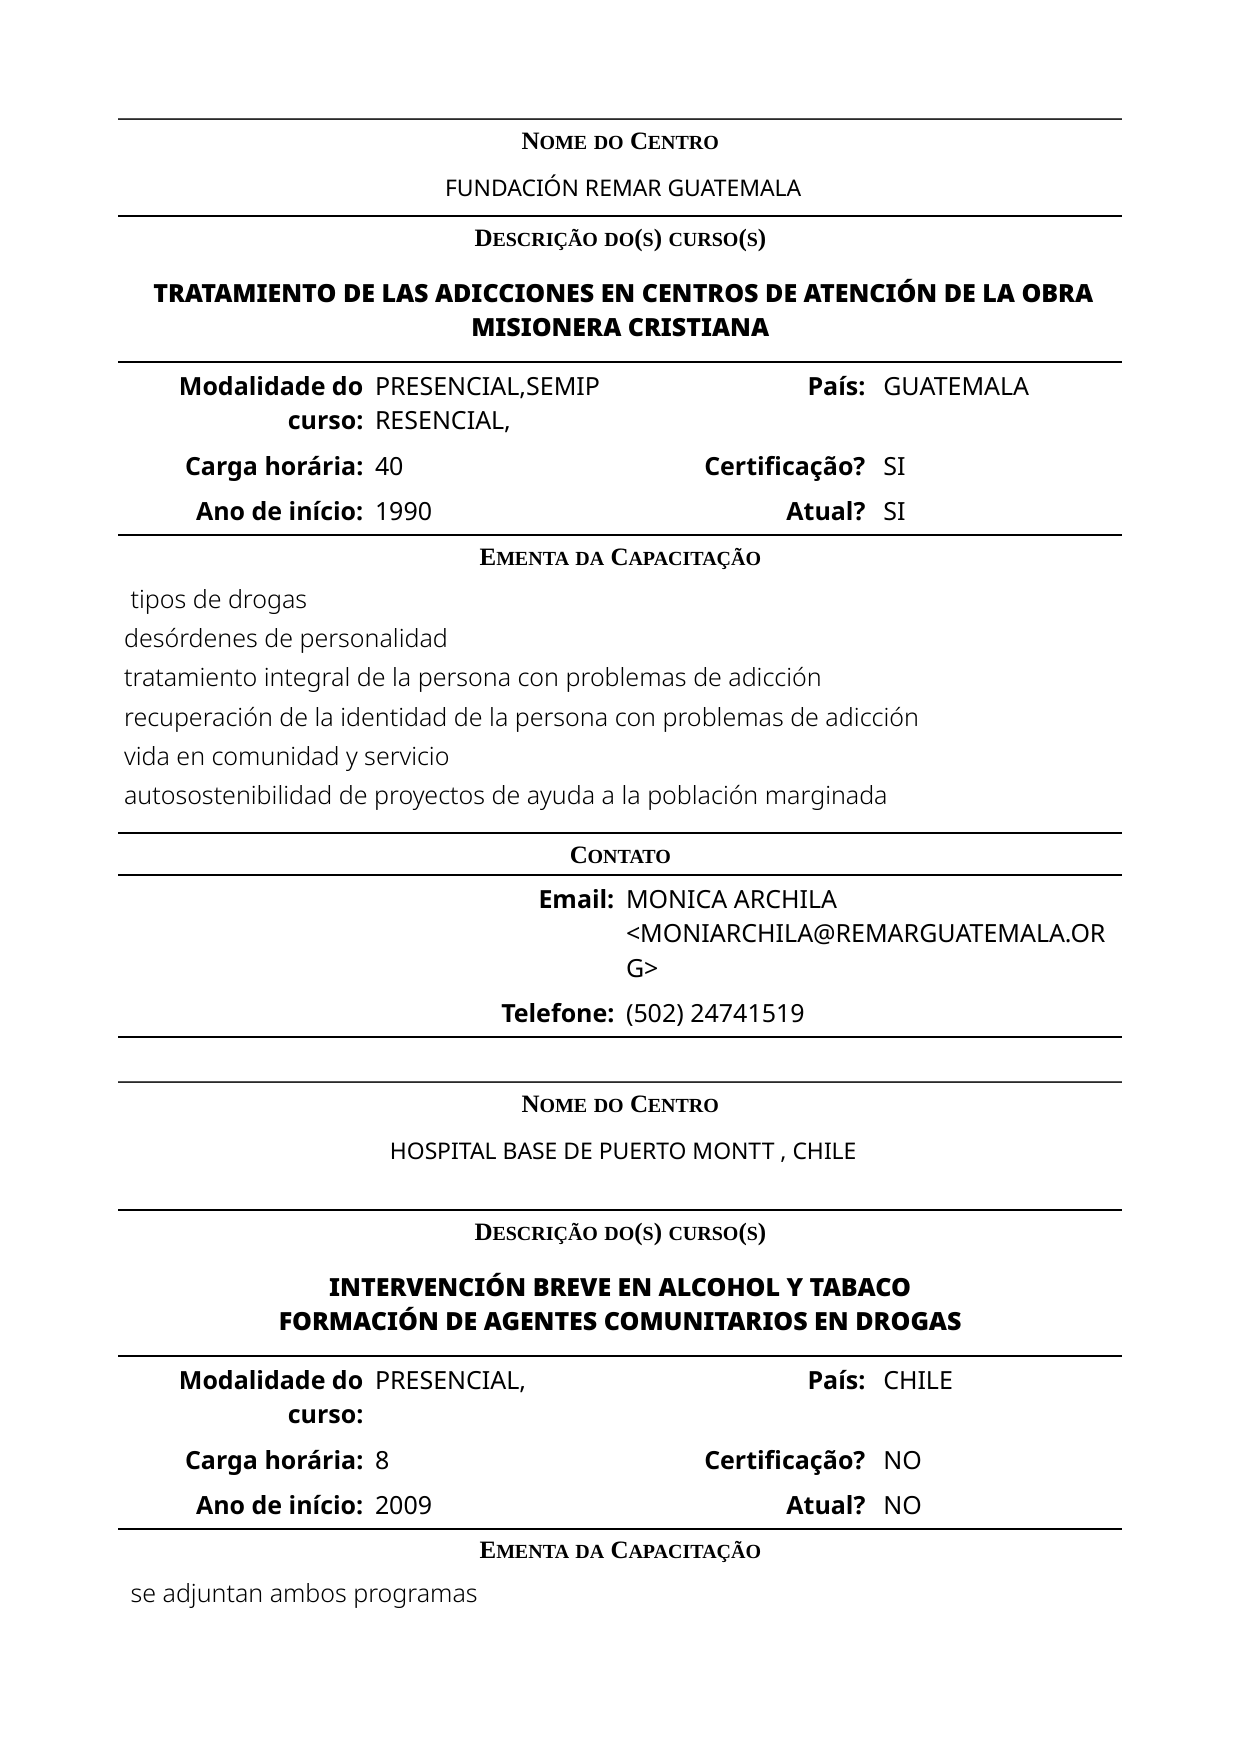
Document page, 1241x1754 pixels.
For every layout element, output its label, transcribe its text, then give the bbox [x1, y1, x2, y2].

table_cell (502) 24741519 [620, 990, 1122, 1036]
table_cell SI [871, 488, 1122, 534]
table_cell Telefone: [118, 990, 620, 1036]
table_cell TIPOS DE DROGAS DESÓRDENES DE PERSONALIDAD TRATAMIENTO INTEGRAL DE LA PERSONA CON PROBLEMAS DE ADICCIÓN RECUPERACIÓN DE LA IDENTIDAD DE LA PERSONA CON PROBLEMAS DE ADICCIÓN VIDA EN COMUNIDAD Y SERVICIO AUTOSOSTENIBILIDAD DE PROYECTOS DE AYUDA A LA POBLACIÓN MARGINADA [118, 576, 1122, 832]
table_cell FUNDACIÓN REMAR GUATEMALA [118, 160, 1122, 215]
table_cell Atual? [620, 488, 871, 534]
table_cell Descrição do(s) curso(s) [118, 1211, 1122, 1252]
table_header Nome do Centro [118, 1084, 1122, 1123]
table_cell Certificação? [620, 443, 871, 488]
table_cell 8 [369, 1437, 620, 1482]
table_cell Certificação? [620, 1437, 871, 1482]
table_cell PRESENCIAL,SEMIPRESENCIAL, [369, 363, 620, 443]
table_cell Carga horária: [118, 1437, 369, 1482]
table_cell Descrição do(s) curso(s) [118, 217, 1122, 257]
table_cell Ementa da Capacitação [118, 536, 1122, 576]
table_cell SI [871, 443, 1122, 488]
table_cell Atual? [620, 1482, 871, 1528]
table_cell NO [871, 1482, 1122, 1528]
table_cell HOSPITAL BASE DE PUERTO MONTT , CHILE [118, 1123, 1122, 1209]
table_cell Email: [118, 876, 620, 990]
table_cell PRESENCIAL, [369, 1357, 620, 1437]
table_cell 40 [369, 443, 620, 488]
table_cell País: [620, 363, 871, 443]
table_cell CHILE [871, 1357, 1122, 1437]
table_cell Ementa da Capacitação [118, 1530, 1122, 1570]
table_cell SE ADJUNTAN AMBOS PROGRAMAS [118, 1570, 1122, 1630]
table_cell Ano de início: [118, 488, 369, 534]
table_cell Carga horária: [118, 443, 369, 488]
table_cell NO [871, 1437, 1122, 1482]
table_cell 1990 [369, 488, 620, 534]
table_cell País: [620, 1357, 871, 1437]
table_cell Contato [118, 834, 1122, 874]
table_cell Ano de início: [118, 1482, 369, 1528]
table_header Nome do Centro [118, 121, 1122, 160]
table_cell Modalidade do curso: [118, 1357, 369, 1437]
table_cell GUATEMALA [871, 363, 1122, 443]
table_cell TRATAMIENTO DE LAS ADICCIONES EN CENTROS DE ATENCIÓN DE LA OBRA MISIONERA CRISTIANA [118, 258, 1122, 361]
table_cell Modalidade do curso: [118, 363, 369, 443]
table_cell INTERVENCIÓN BREVE EN ALCOHOL Y TABACO FORMACIÓN DE AGENTES COMUNITARIOS EN DROGAS [118, 1252, 1122, 1355]
table_cell 2009 [369, 1482, 620, 1528]
table_cell MONICA ARCHILA <MONIARCHILA@REMARGUATEMALA.ORG> [620, 876, 1122, 990]
